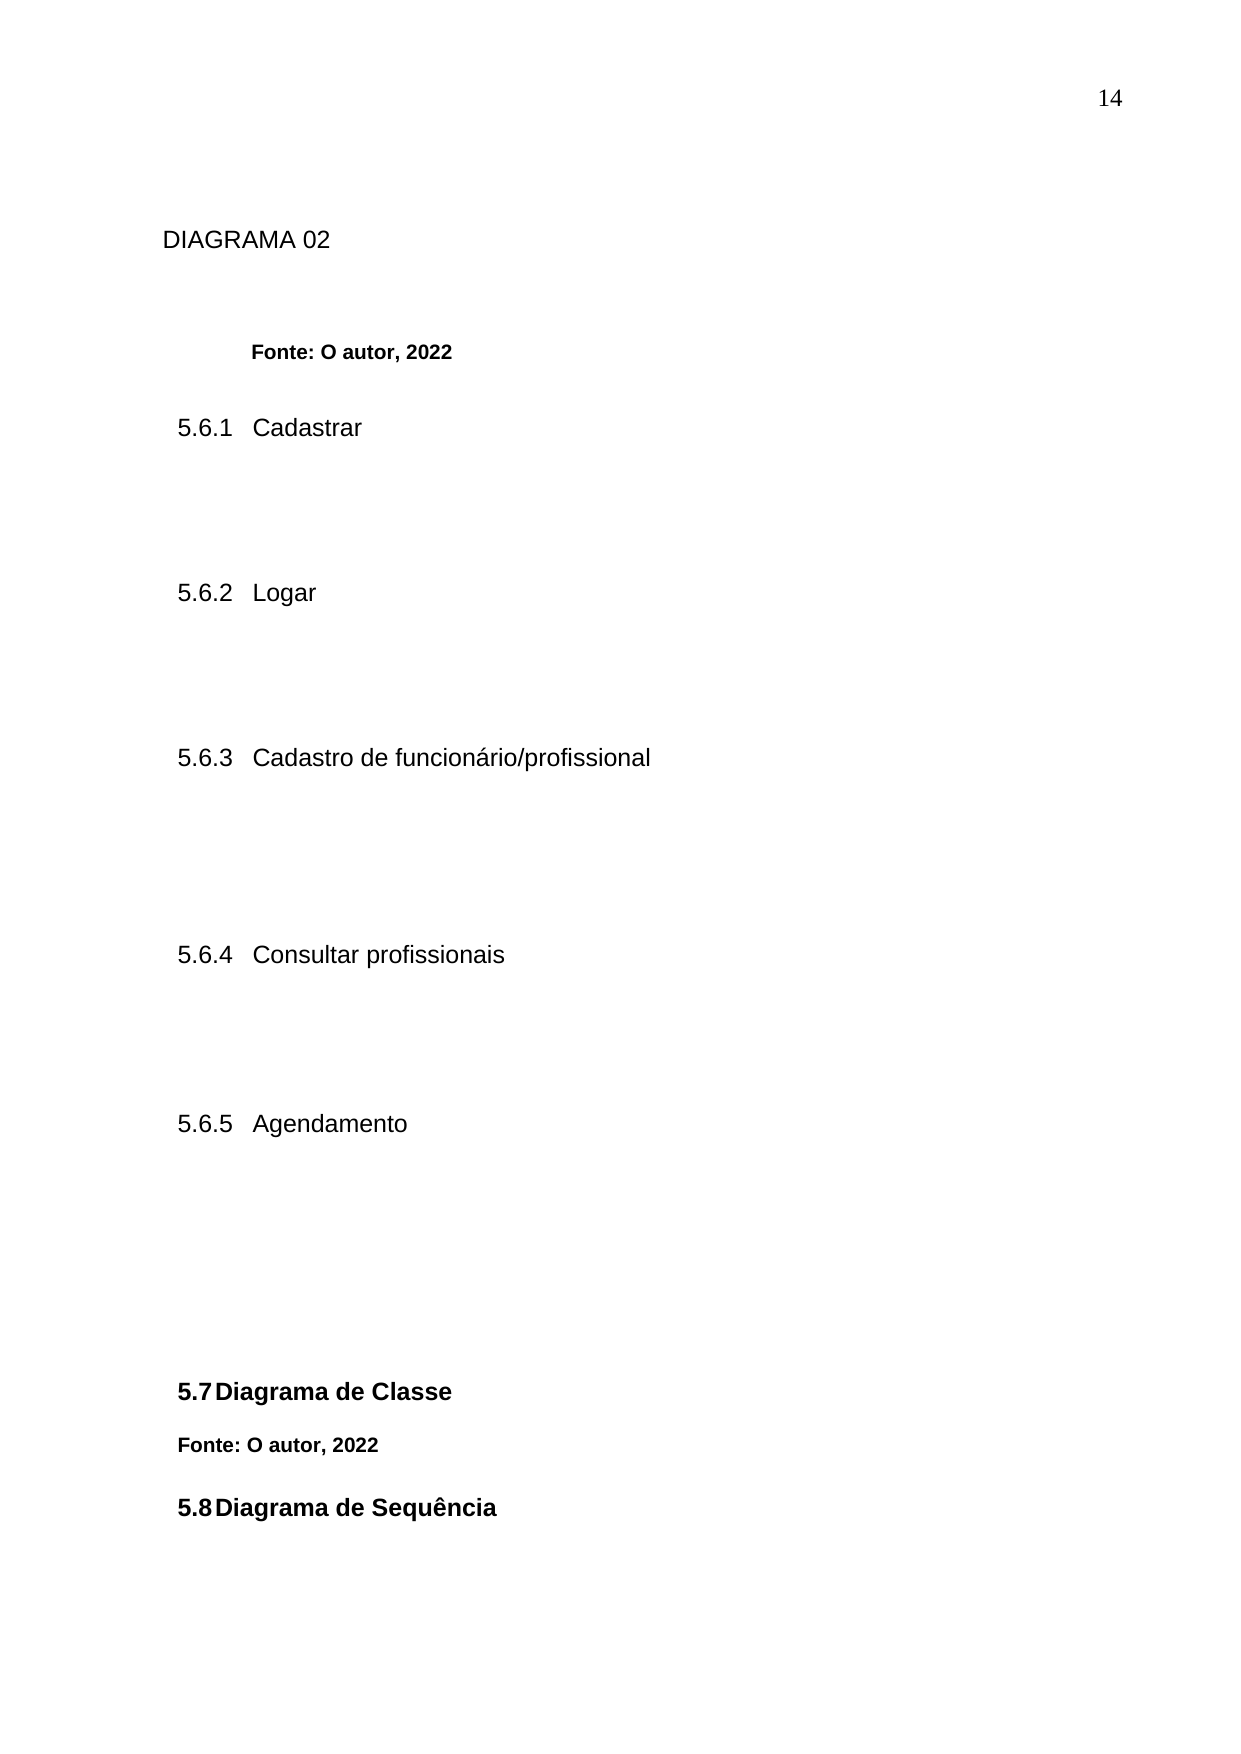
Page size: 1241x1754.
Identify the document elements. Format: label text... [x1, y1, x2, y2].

subtitle Cadastro de funcionário/profissional [177, 743, 1122, 772]
text Fonte: O autor, 2022 [177, 1432, 1122, 1456]
subtitle Logar [177, 578, 1122, 607]
subtitle Diagrama de Sequência [177, 1493, 1122, 1522]
subtitle Cadastrar [177, 413, 1122, 442]
subtitle Consultar profissionais [177, 941, 1122, 969]
text Fonte: O autor, 2022 [177, 340, 1122, 364]
text DIAGRAMA 02 [162, 225, 1122, 254]
subtitle Agendamento [177, 1109, 1122, 1138]
subtitle Diagrama de Classe [177, 1377, 1122, 1406]
